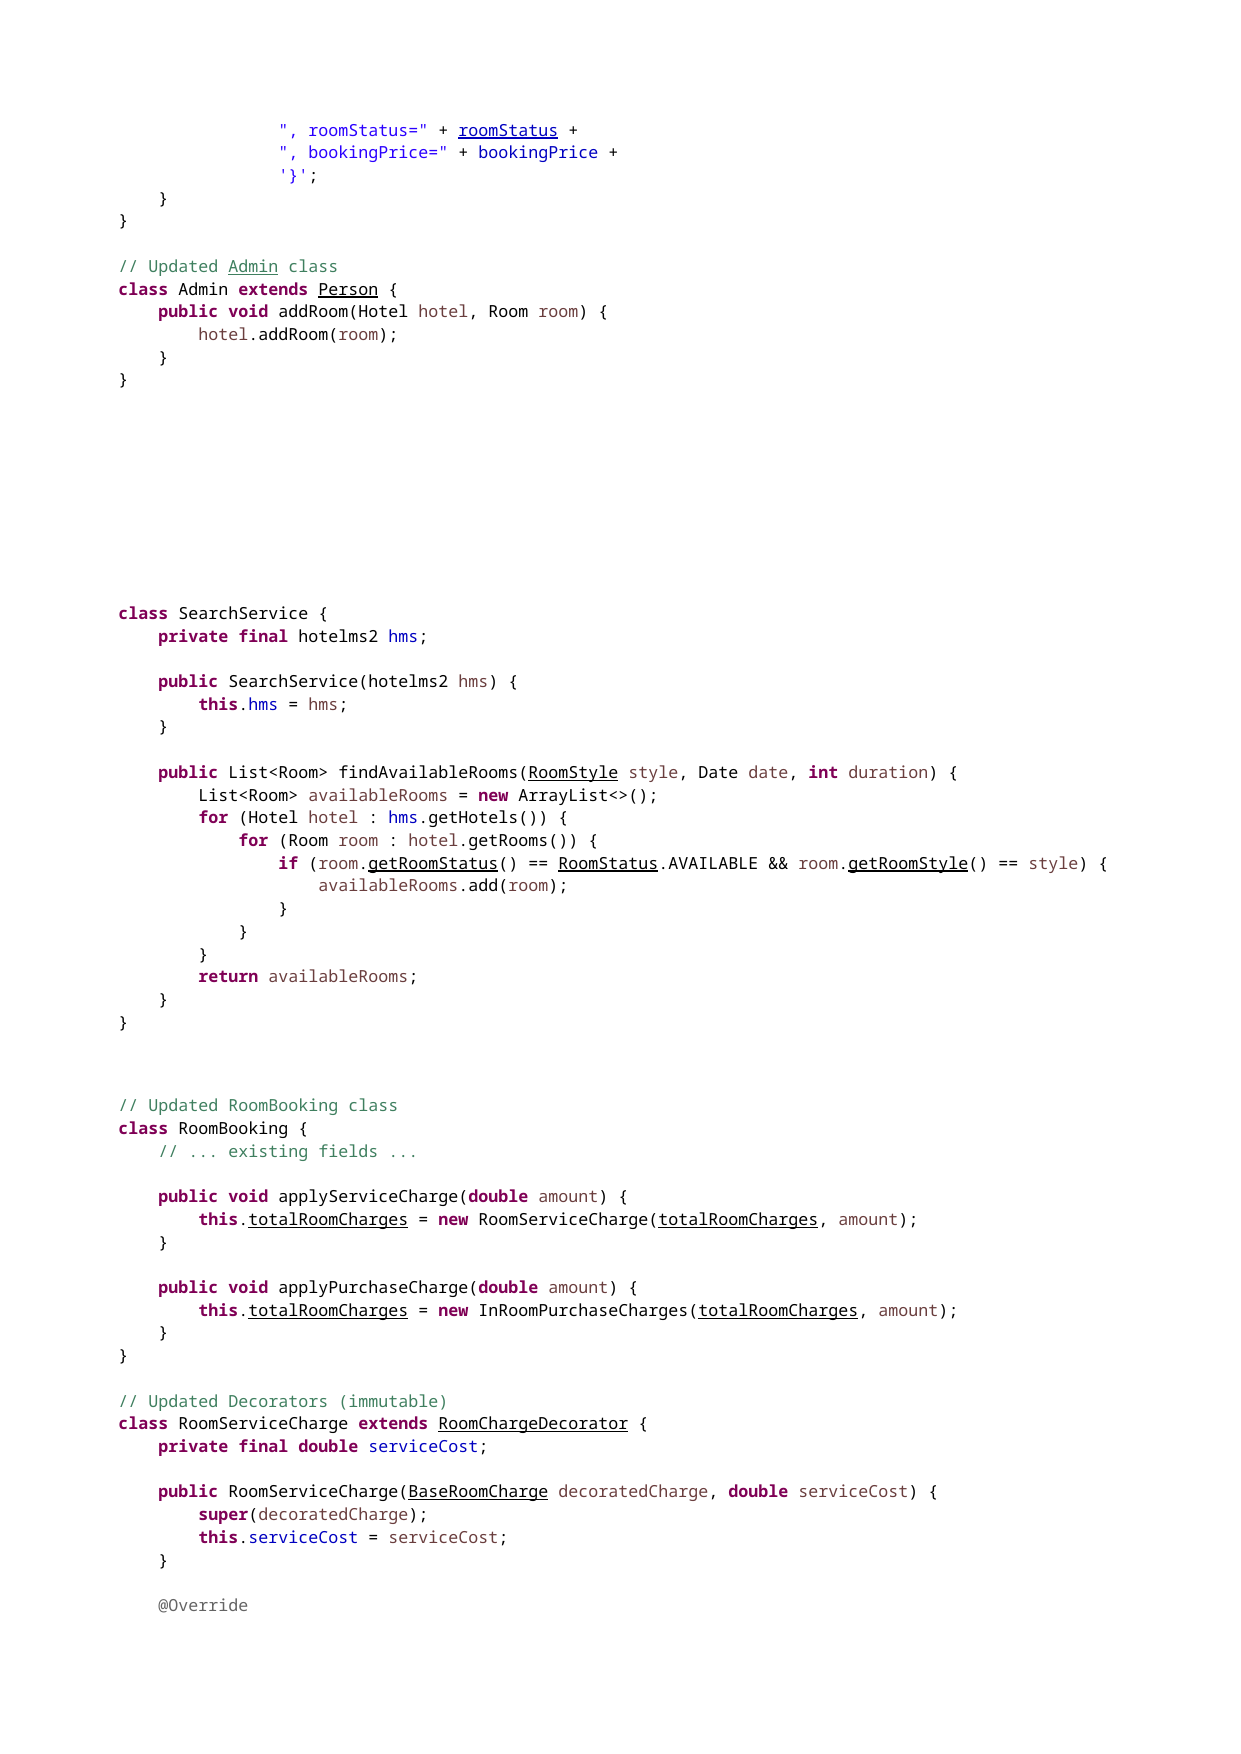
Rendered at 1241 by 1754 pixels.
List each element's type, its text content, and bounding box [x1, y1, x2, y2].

text super(decoratedCharge); [118, 1503, 1122, 1525]
text // ... existing fields ... [118, 1139, 1122, 1162]
text } [118, 919, 1122, 942]
text // Updated Decorators (immutable) [118, 1389, 1122, 1412]
text } [118, 345, 1122, 368]
text } [118, 715, 1122, 738]
text ", roomStatus=" + roomStatus + [118, 118, 1122, 141]
text ", bookingPrice=" + bookingPrice + [118, 141, 1122, 163]
text private final hotelms2 hms; [118, 624, 1122, 647]
text class Admin extends Person { [118, 277, 1122, 300]
text public void applyPurchaseCharge(double amount) { [118, 1276, 1122, 1298]
text private final double serviceCost; [118, 1434, 1122, 1457]
text class RoomBooking { [118, 1117, 1122, 1139]
text @Override [118, 1593, 1122, 1616]
text // Updated Admin class [118, 254, 1122, 277]
text } [118, 186, 1122, 209]
text public List<Room> findAvailableRooms(RoomStyle style, Date date, int duration) { [118, 760, 1122, 783]
text class RoomServiceCharge extends RoomChargeDecorator { [118, 1412, 1122, 1434]
text class SearchService { [118, 601, 1122, 624]
text } [118, 942, 1122, 965]
text for (Room room : hotel.getRooms()) { [118, 828, 1122, 851]
text public void applyServiceCharge(double amount) { [118, 1185, 1122, 1207]
text } [118, 897, 1122, 919]
text hotel.addRoom(room); [118, 322, 1122, 345]
text public RoomServiceCharge(BaseRoomCharge decoratedCharge, double serviceCost) { [118, 1480, 1122, 1503]
text List<Room> availableRooms = new ArrayList<>(); [118, 783, 1122, 806]
text public void addRoom(Hotel hotel, Room room) { [118, 300, 1122, 322]
text } [118, 1321, 1122, 1344]
text if (room.getRoomStatus() == RoomStatus.AVAILABLE && room.getRoomStyle() == style) { [118, 851, 1122, 874]
text this.totalRoomCharges = new InRoomPurchaseCharges(totalRoomCharges, amount); [118, 1298, 1122, 1321]
text } [118, 368, 1122, 391]
text } [118, 1010, 1122, 1033]
text '}'; [118, 163, 1122, 186]
text public SearchService(hotelms2 hms) { [118, 669, 1122, 692]
text } [118, 1344, 1122, 1366]
text availableRooms.add(room); [118, 874, 1122, 897]
text this.serviceCost = serviceCost; [118, 1525, 1122, 1548]
text // Updated RoomBooking class [118, 1094, 1122, 1117]
text } [118, 209, 1122, 232]
text } [118, 987, 1122, 1010]
text this.totalRoomCharges = new RoomServiceCharge(totalRoomCharges, amount); [118, 1207, 1122, 1230]
text } [118, 1548, 1122, 1571]
text for (Hotel hotel : hms.getHotels()) { [118, 806, 1122, 828]
text this.hms = hms; [118, 692, 1122, 715]
text } [118, 1230, 1122, 1253]
text return availableRooms; [118, 965, 1122, 987]
